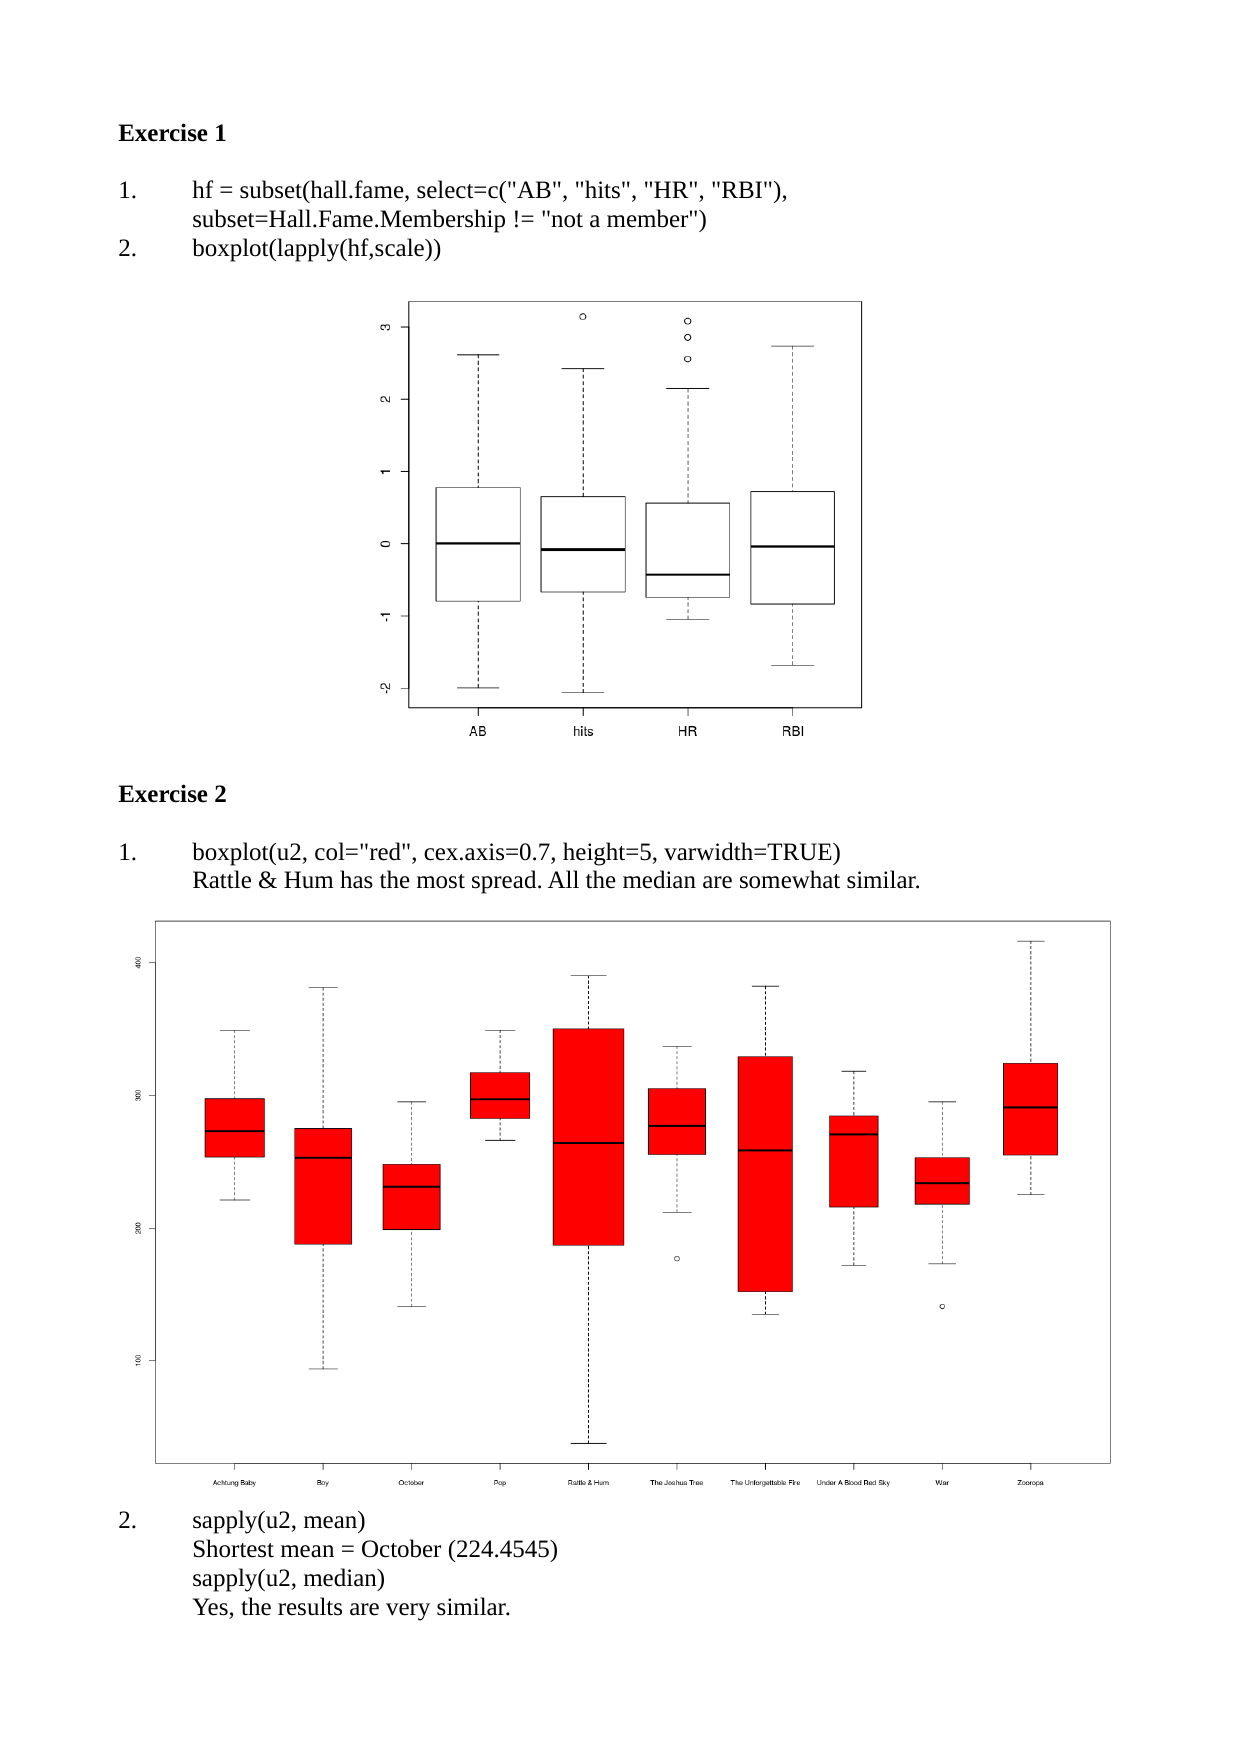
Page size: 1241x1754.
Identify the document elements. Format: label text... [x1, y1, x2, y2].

text 1. hf = subset(hall.fame, select=c("AB", "hits", "HR", "RBI"), subset=Hall.Fame.Membership != "not a member") [118, 176, 1122, 233]
text 2. sapply(u2, mean) [118, 1506, 1122, 1534]
text sapply(u2, median) [118, 1563, 1122, 1592]
text 2. boxplot(lapply(hf,scale)) [118, 233, 1122, 262]
picture [358, 266, 883, 761]
text Shortest mean = October (224.4545) [118, 1534, 1122, 1563]
text 1. boxplot(u2, col="red", cex.axis=0.7, height=5, varwidth=TRUE) [118, 837, 1122, 866]
text Rattle & Hum has the most spread. All the median are somewhat similar. [118, 866, 1122, 894]
text Exercise 1 [118, 118, 1122, 147]
text Yes, the results are very similar. [118, 1592, 1122, 1620]
text Exercise 2 [118, 779, 1122, 808]
picture [118, 894, 1123, 1506]
